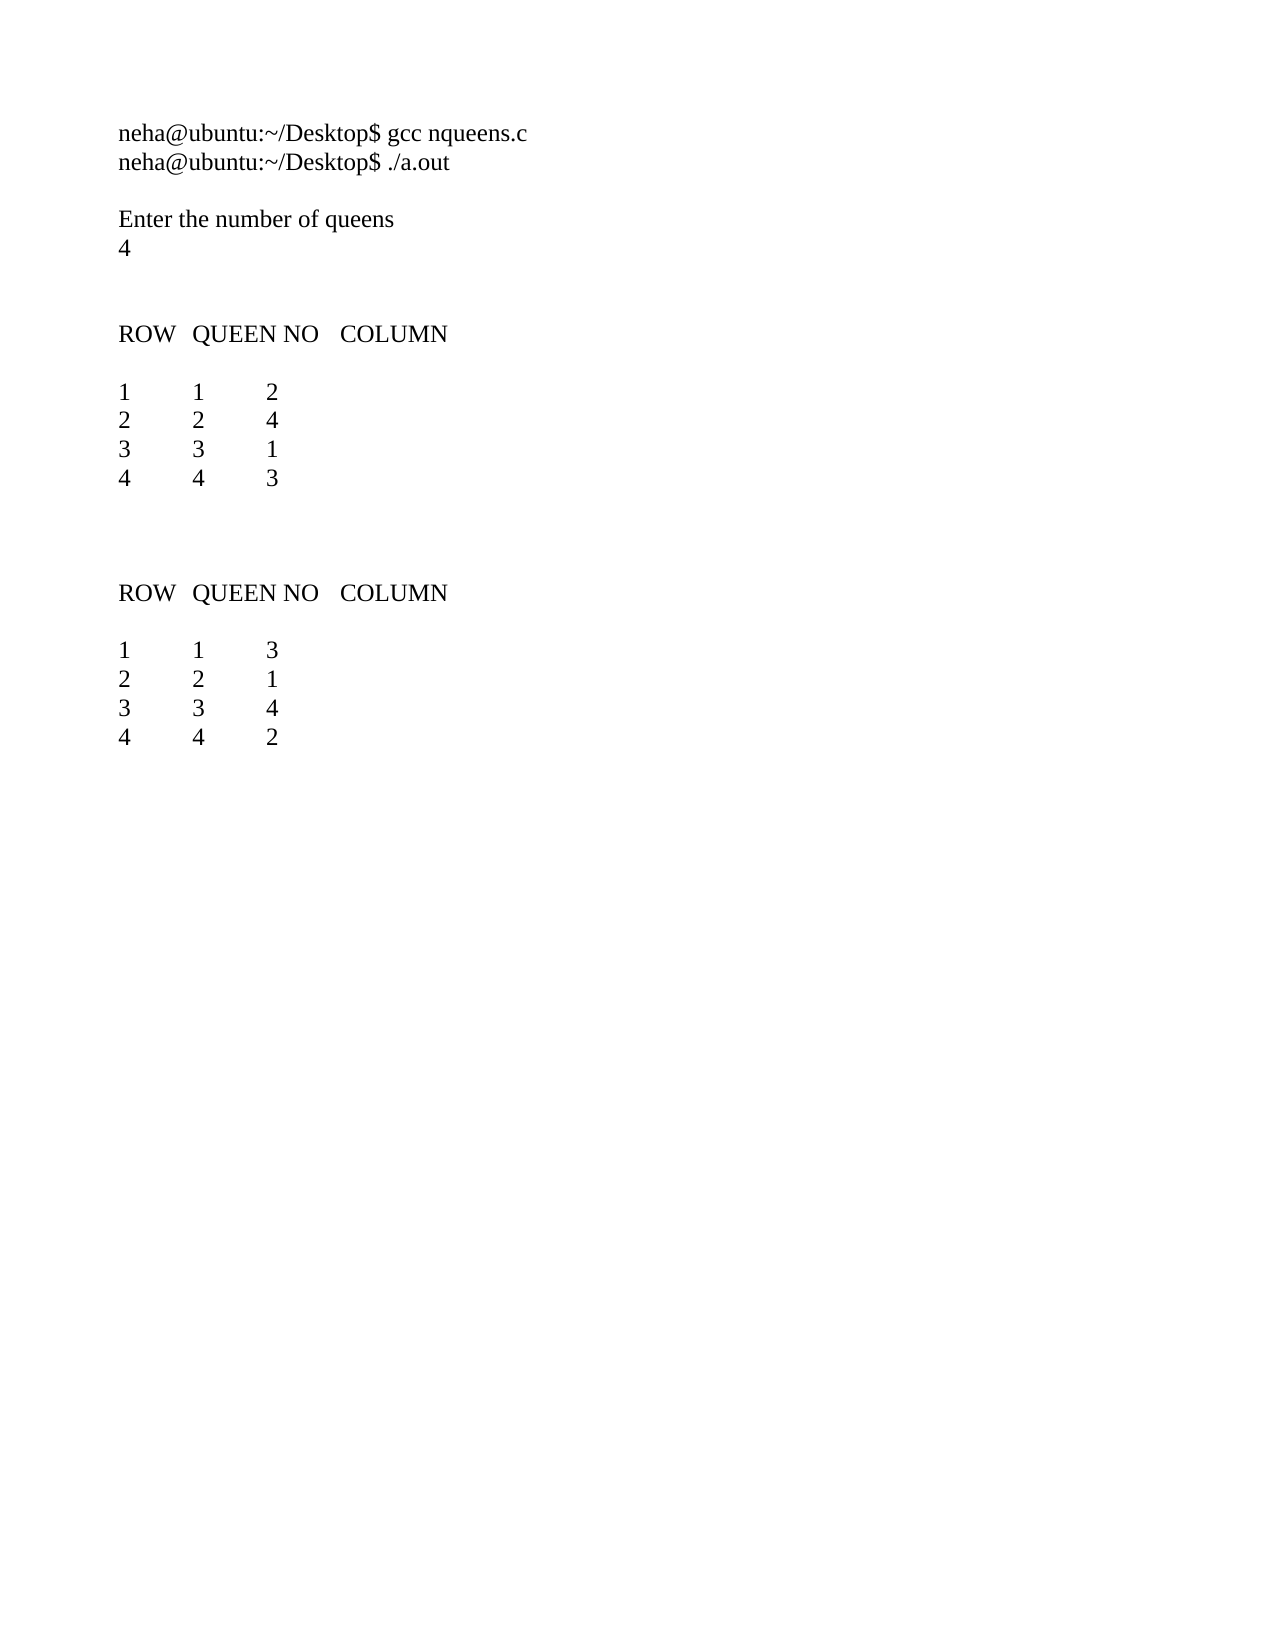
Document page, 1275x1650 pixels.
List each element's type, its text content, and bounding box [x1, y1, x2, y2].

text neha@ubuntu:~/Desktop$ ./a.out [118, 147, 1157, 176]
text Enter the number of queens [118, 204, 1157, 233]
text ROW QUEEN NO COLUMN [118, 578, 1157, 607]
text 3 3 4 [118, 693, 1157, 722]
text 4 4 3 [118, 463, 1157, 492]
text neha@ubuntu:~/Desktop$ gcc nqueens.c [118, 118, 1157, 147]
text 2 2 4 [118, 406, 1157, 434]
text ROW QUEEN NO COLUMN [118, 319, 1157, 348]
text 2 2 1 [118, 664, 1157, 693]
text 1 1 2 [118, 377, 1157, 406]
text 4 4 2 [118, 722, 1157, 751]
text 3 3 1 [118, 434, 1157, 463]
text 1 1 3 [118, 636, 1157, 664]
text 4 [118, 233, 1157, 262]
